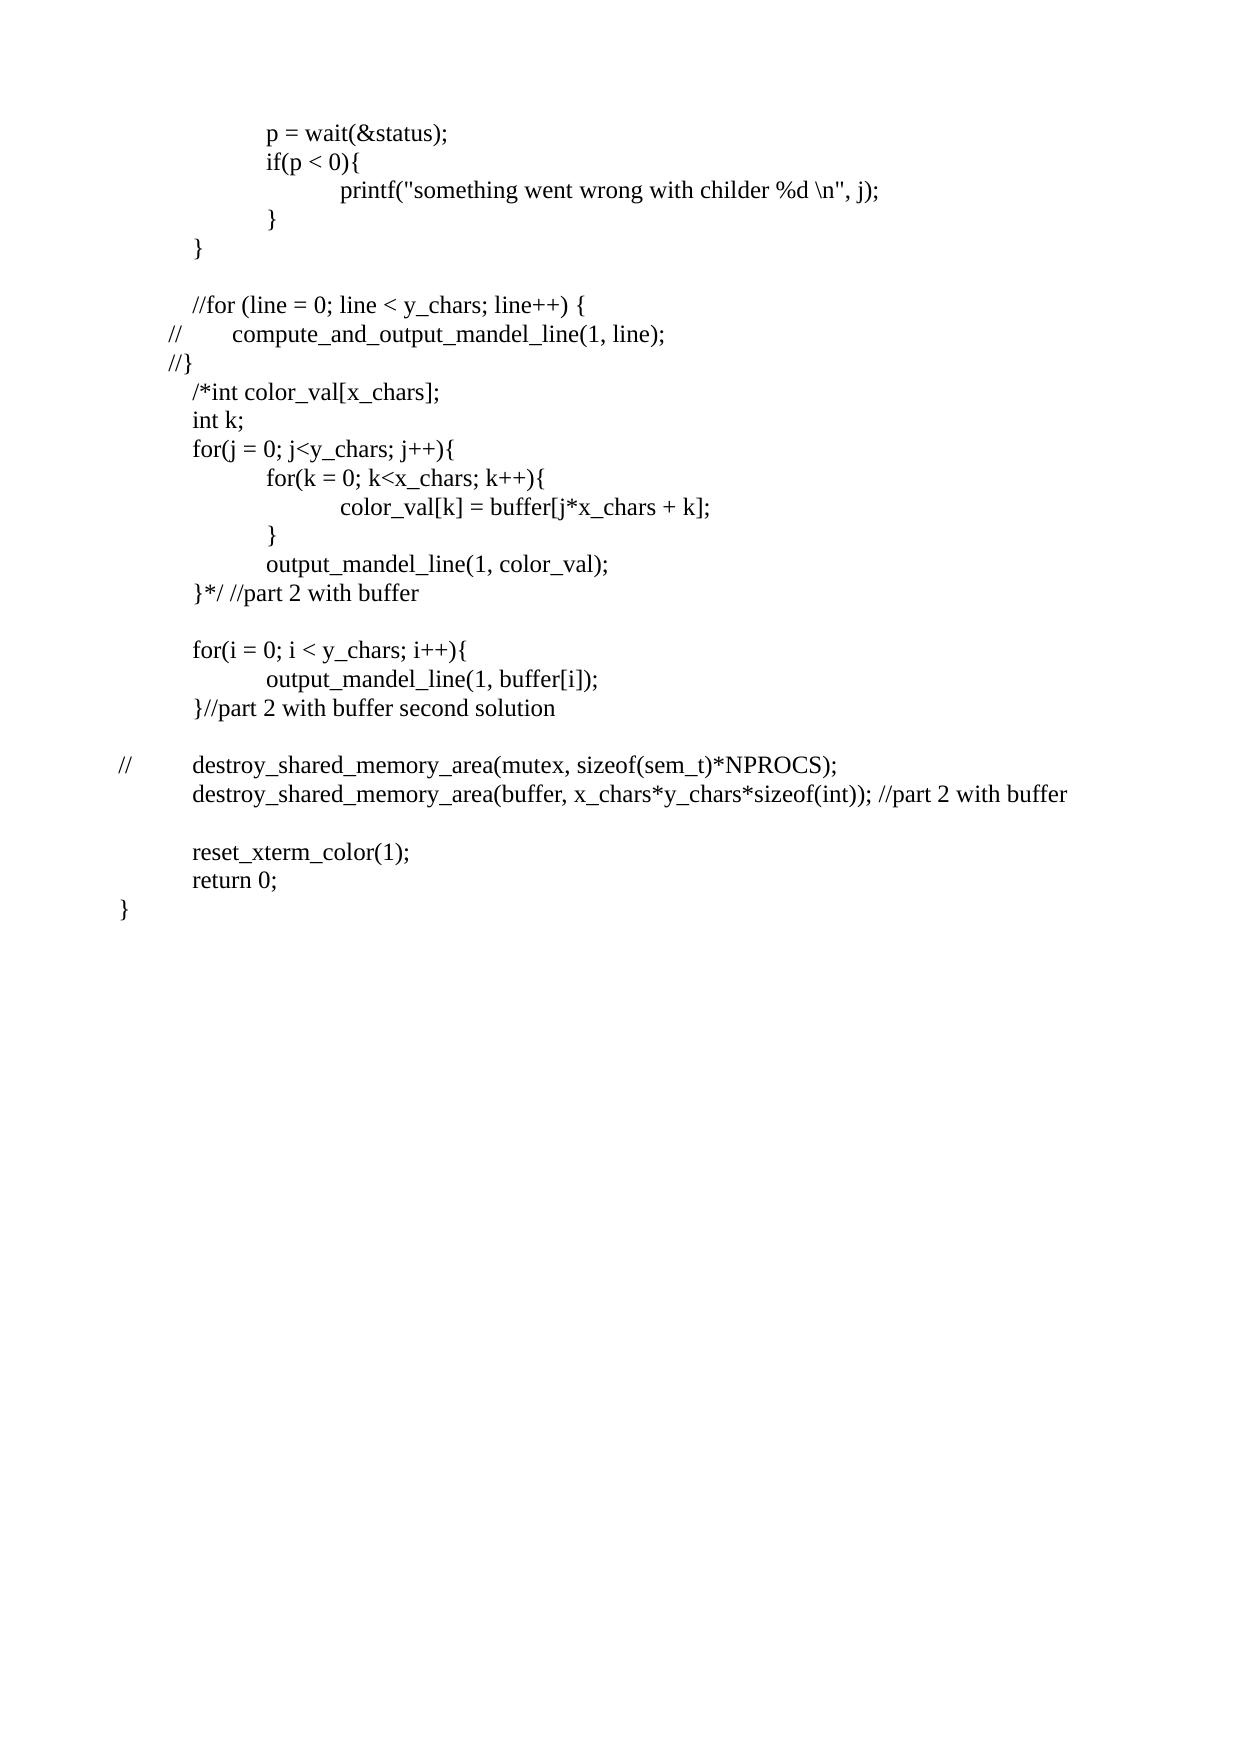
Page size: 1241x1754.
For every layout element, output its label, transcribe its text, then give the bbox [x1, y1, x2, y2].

text } [118, 521, 1122, 549]
text int k; [118, 406, 1122, 434]
text if(p < 0){ [118, 147, 1122, 176]
text } [118, 204, 1122, 233]
text // destroy_shared_memory_area(mutex, sizeof(sem_t)*NPROCS); [118, 751, 1122, 779]
text for(i = 0; i < y_chars; i++){ [118, 636, 1122, 664]
text //} [118, 348, 1122, 377]
text } [118, 233, 1122, 262]
text color_val[k] = buffer[j*x_chars + k]; [118, 492, 1122, 521]
text // compute_and_output_mandel_line(1, line); [118, 319, 1122, 348]
text }*/ //part 2 with buffer [118, 578, 1122, 607]
text output_mandel_line(1, color_val); [118, 549, 1122, 578]
text //for (line = 0; line < y_chars; line++) { [118, 291, 1122, 319]
text reset_xterm_color(1); [118, 837, 1122, 866]
text /*int color_val[x_chars]; [118, 377, 1122, 406]
text return 0; [118, 866, 1122, 894]
text for(j = 0; j<y_chars; j++){ [118, 434, 1122, 463]
text output_mandel_line(1, buffer[i]); [118, 664, 1122, 693]
text for(k = 0; k<x_chars; k++){ [118, 463, 1122, 492]
text printf("something went wrong with childer %d \n", j); [118, 176, 1122, 204]
text destroy_shared_memory_area(buffer, x_chars*y_chars*sizeof(int)); //part 2 with buffer [118, 779, 1122, 808]
text } [118, 894, 1122, 923]
text }//part 2 with buffer second solution [118, 693, 1122, 722]
text p = wait(&status); [118, 118, 1122, 147]
